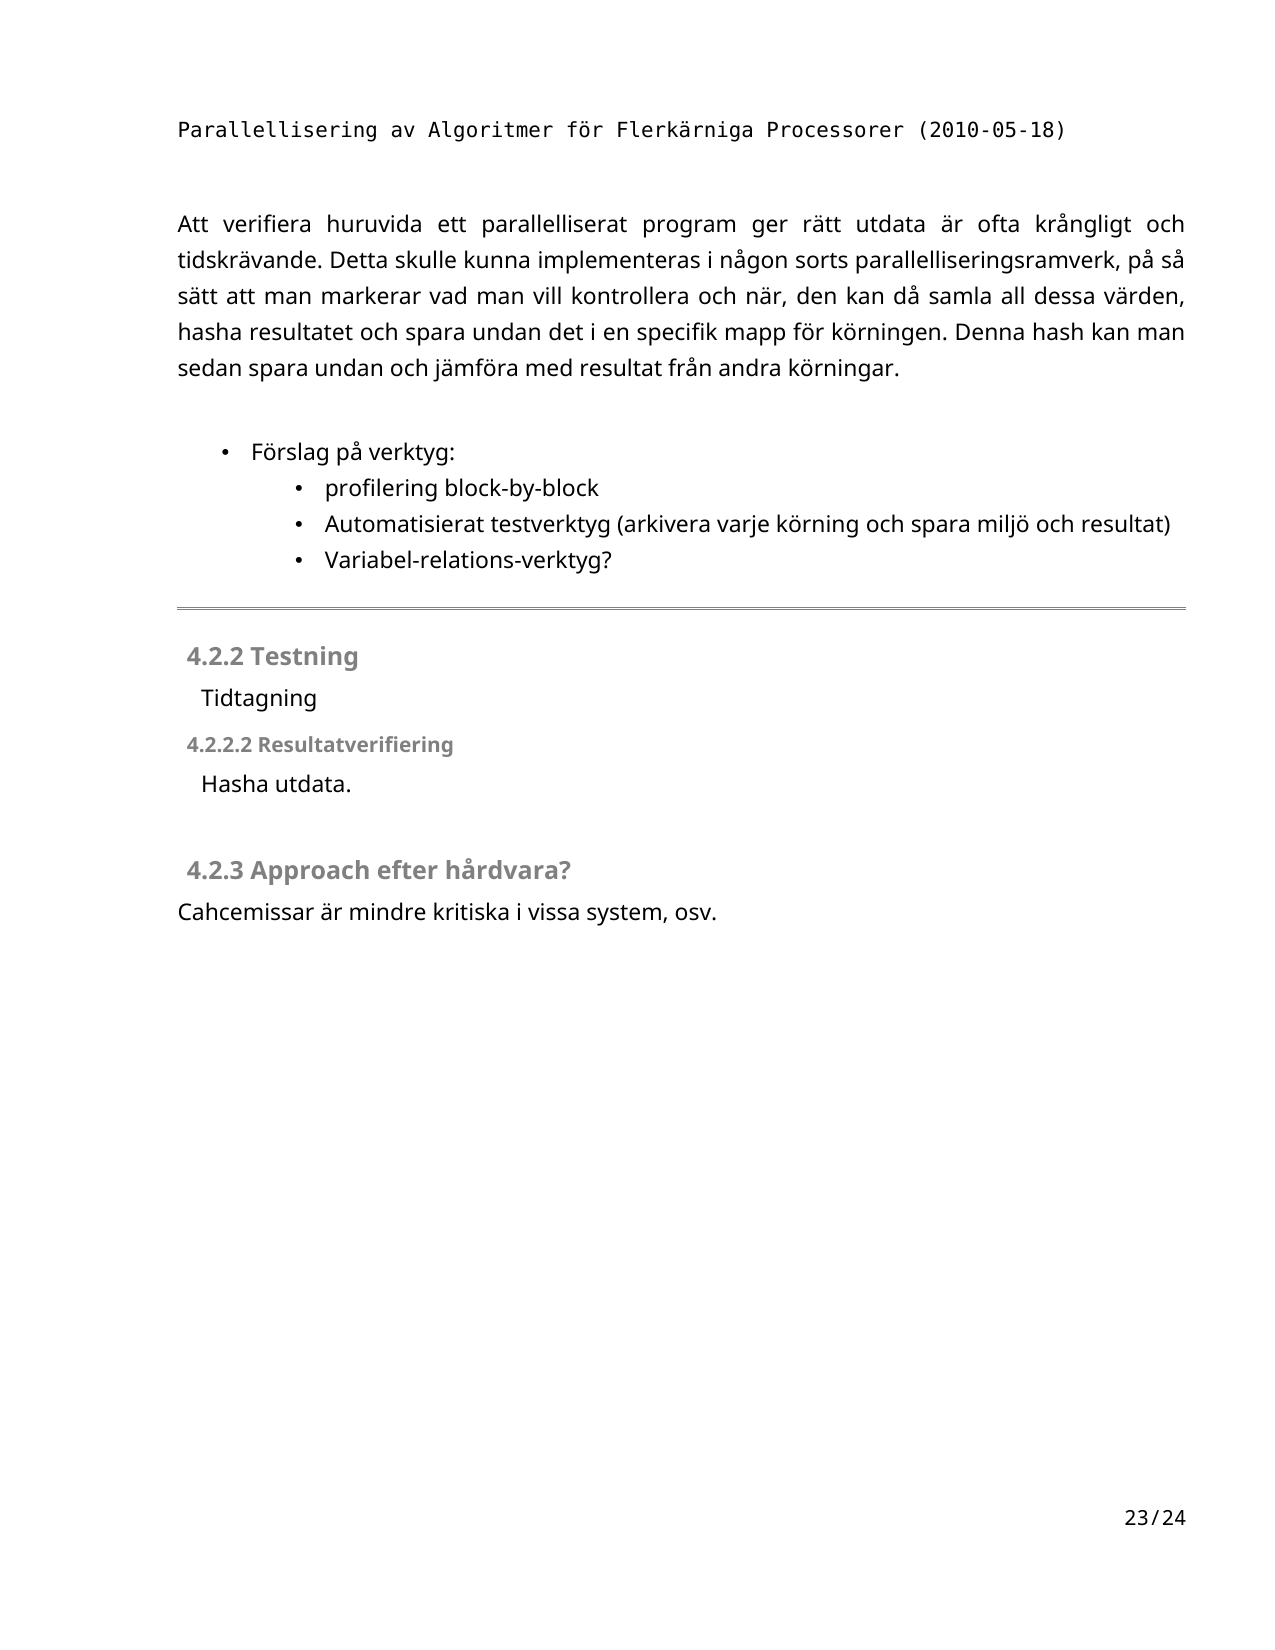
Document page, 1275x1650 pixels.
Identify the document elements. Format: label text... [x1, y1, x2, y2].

list profilering block-by-block [599, 472, 1186, 503]
subtitle 4.2.3 Approach efter hårdvara? [571, 853, 1177, 887]
list Variabel-relations-verktyg? [612, 544, 1186, 575]
text Cahcemissar är mindre kritiska i vissa system, osv. [723, 896, 1186, 927]
text Att verifiera huruvida ett parallelliserat program ger rätt utdata är ofta krångligt och tidskrävande. Detta skulle kunna implementeras i någon sorts parallelliseringsramverk, på så sätt att man markerar vad man vill kontrollera och när, den kan då samla all dessa värden, hasha resultatet och spara undan det i en specifik mapp för körningen. Denna hash kan man sedan spara undan och jämföra med resultat från andra körningar. [177, 347, 1186, 383]
text Tidtagning [317, 682, 1186, 713]
list Förslag på verktyg: [455, 436, 1186, 467]
text Hasha utdata. [352, 768, 1186, 799]
subtitle 4.2.2 Testning [187, 638, 1177, 673]
list profilering block-by-block [295, 472, 325, 503]
list Förslag på verktyg: [221, 436, 251, 467]
subtitle 4.2.2.2 Resultatverifiering [454, 730, 1177, 759]
list Variabel-relations-verktyg? [295, 544, 325, 575]
